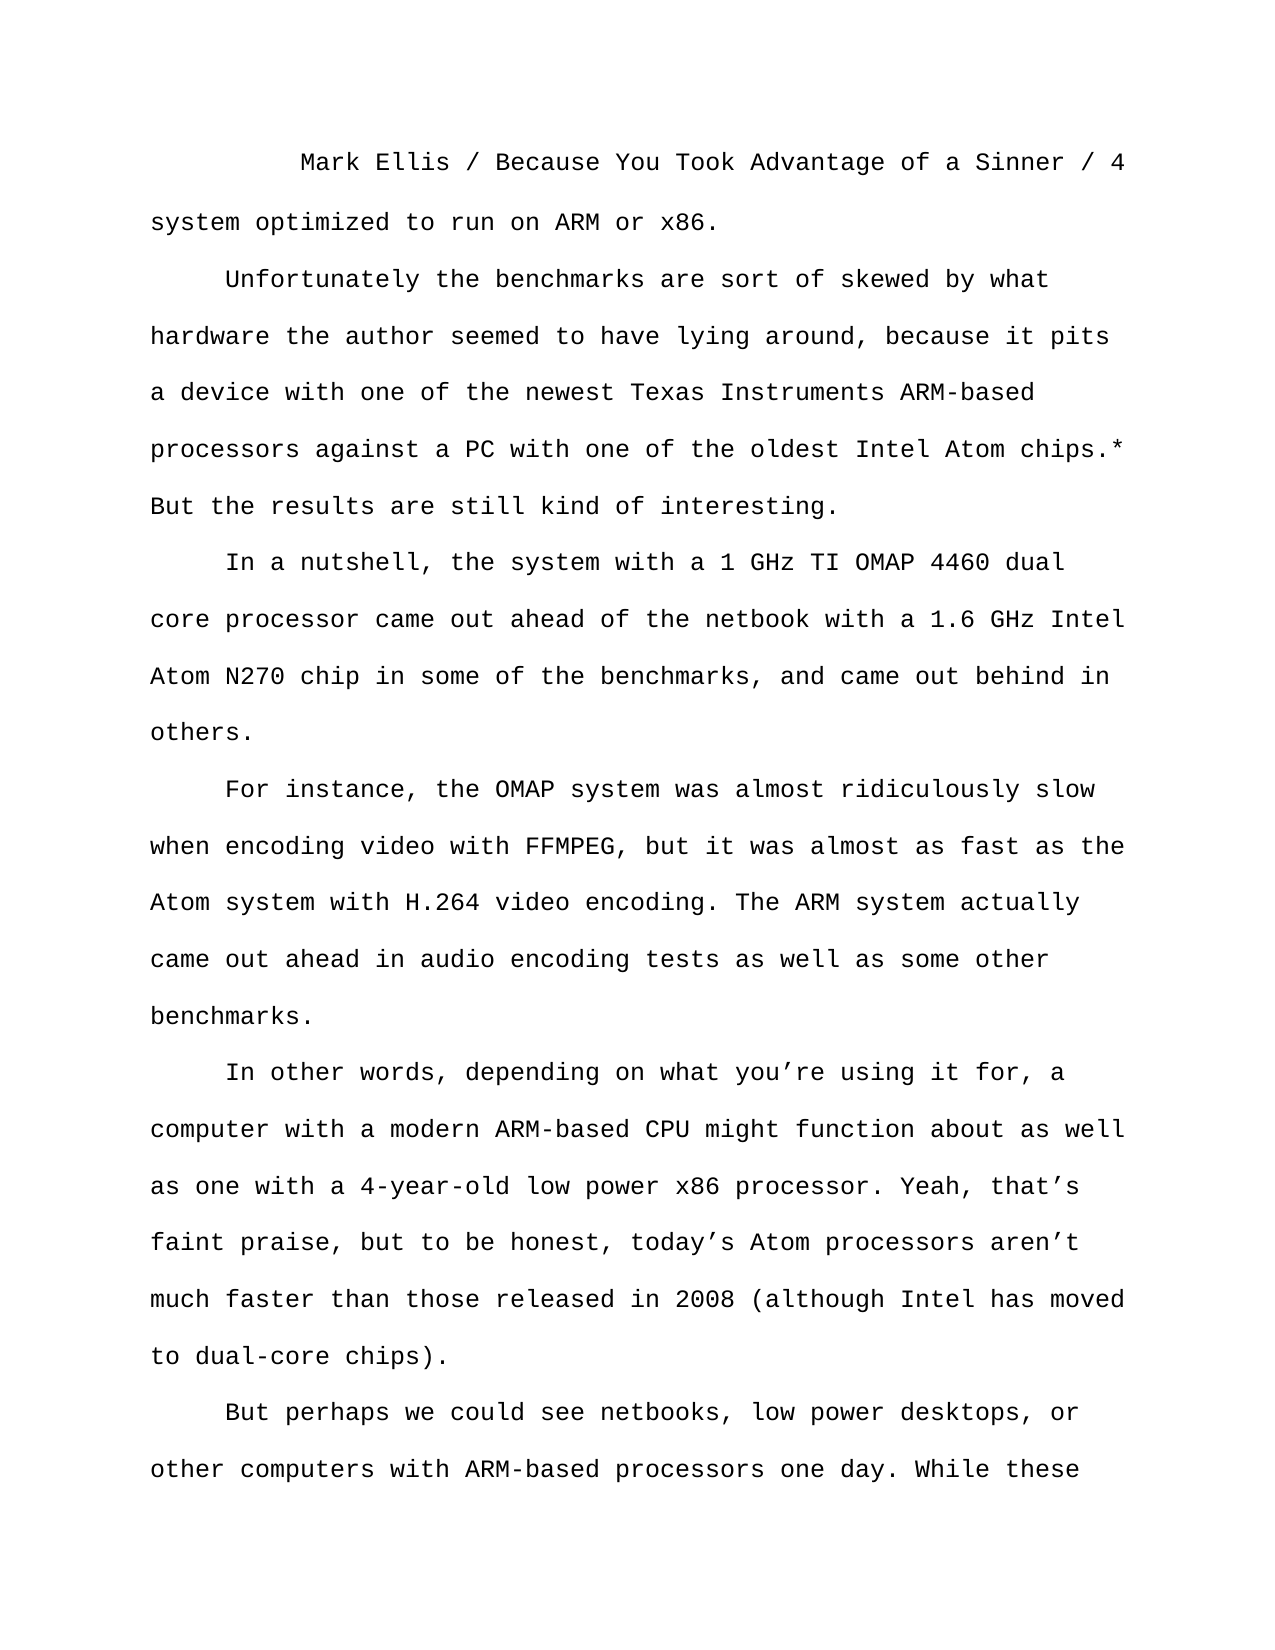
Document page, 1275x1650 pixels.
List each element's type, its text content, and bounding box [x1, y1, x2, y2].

text In a nutshell, the system with a 1 GHz TI OMAP 4460 dual core processor came out ahead of the netbook with a 1.6 GHz Intel Atom N270 chip in some of the benchmarks, and came out behind in others. [150, 550, 1125, 748]
text Unfortunately the benchmarks are sort of skewed by what hardware the author seemed to have lying around, because it pits a device with one of the newest Texas Instruments ARM-based processors against a PC with one of the oldest Intel Atom chips.* But the results are still kind of interesting. [150, 267, 1125, 522]
text For instance, the OMAP system was almost ridiculously slow when encoding video with FFMPEG, but it was almost as fast as the Atom system with H.264 video encoding. The ARM system actually came out ahead in audio encoding tests as well as some other benchmarks. [150, 777, 1125, 1032]
text system optimized to run on ARM or x86. [150, 210, 1125, 238]
text But perhaps we could see netbooks, low power desktops, or other computers with ARM-based processors one day. While these [150, 1400, 1125, 1485]
text In other words, depending on what you’re using it for, a computer with a modern ARM-based CPU might function about as well as one with a 4-year-old low power x86 processor. Yeah, that’s faint praise, but to be honest, today’s Atom processors aren’t much faster than those released in 2008 (although Intel has moved to dual-core chips). [150, 1060, 1125, 1372]
